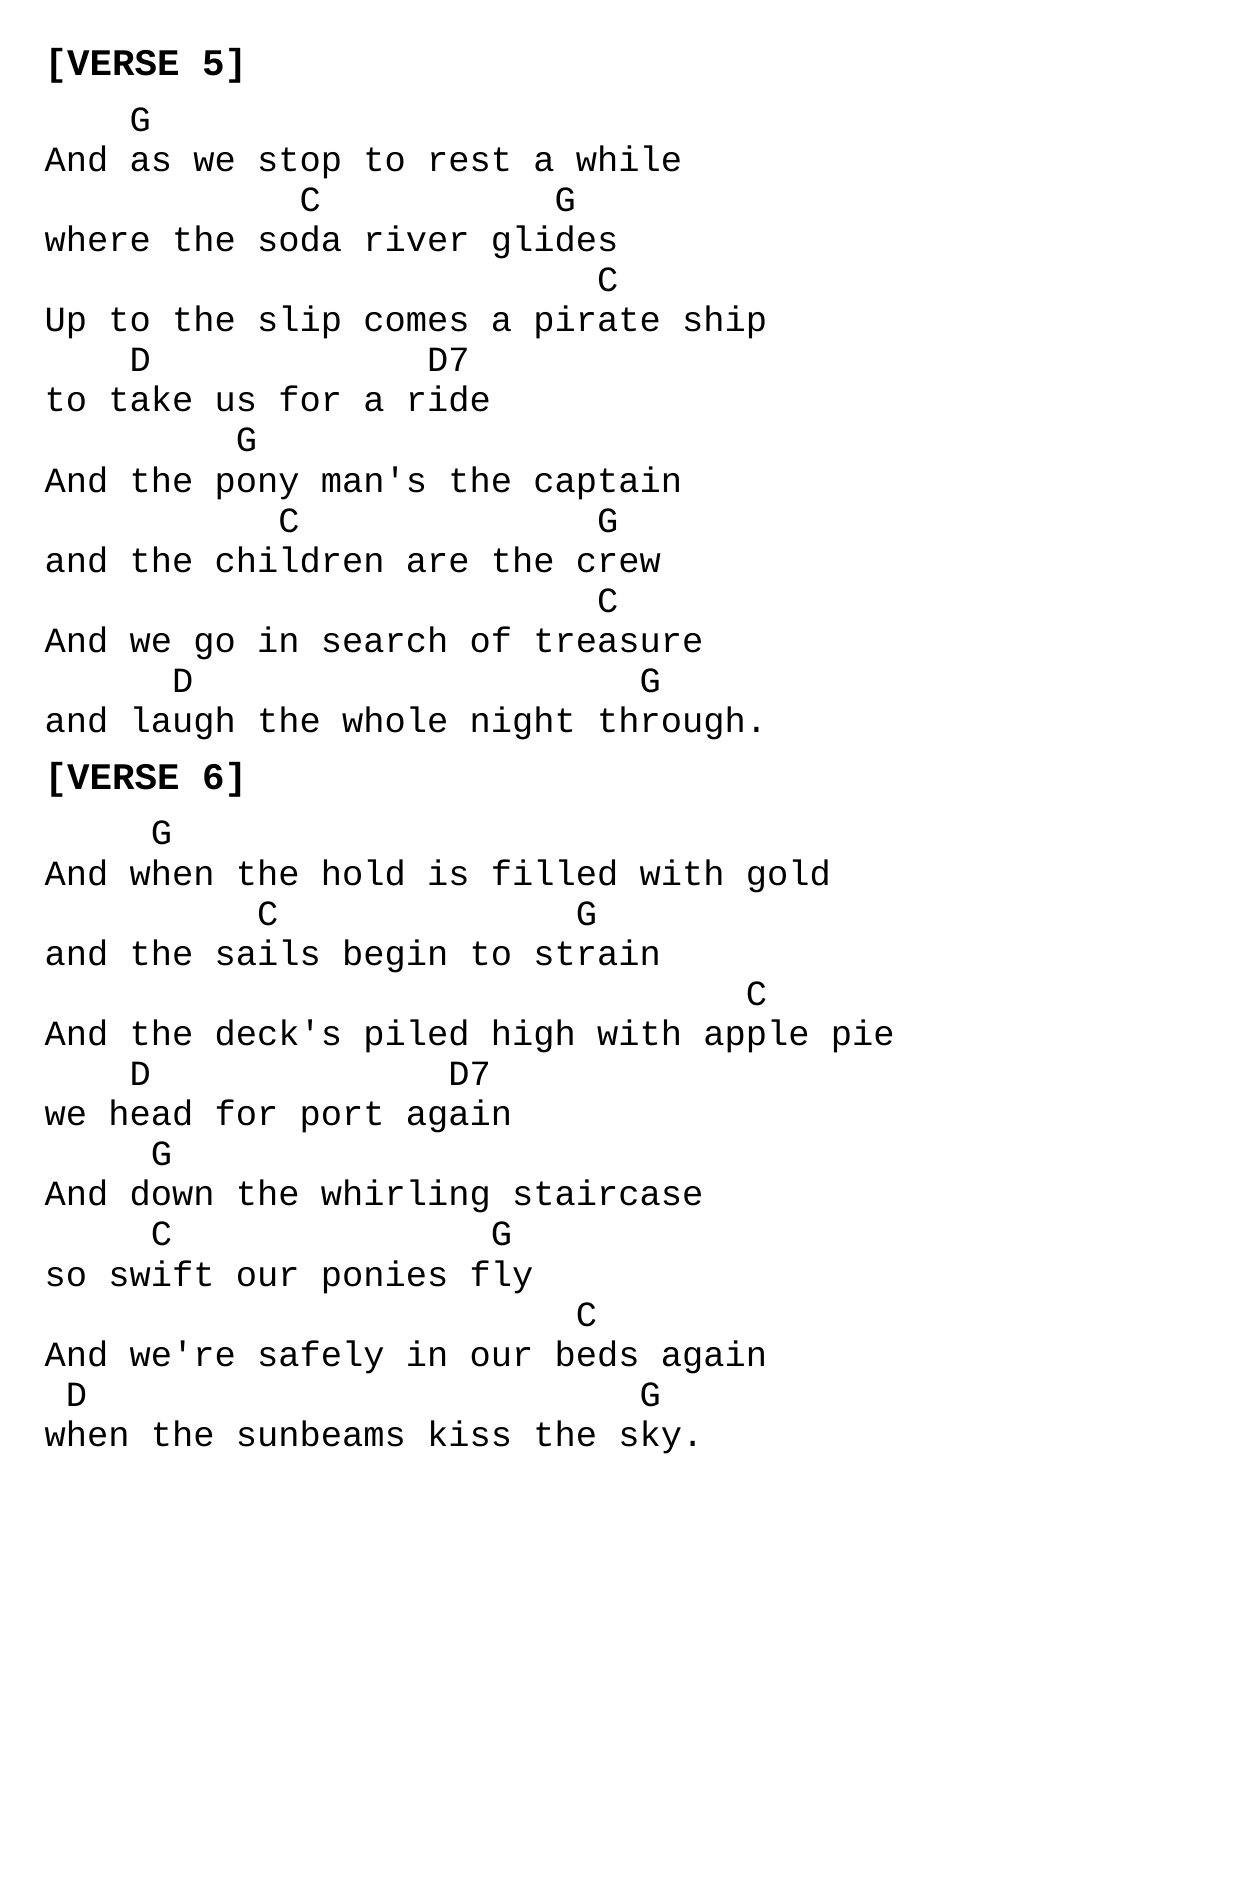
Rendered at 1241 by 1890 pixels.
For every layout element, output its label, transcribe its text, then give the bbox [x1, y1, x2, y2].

text G [44, 102, 1063, 142]
text and laugh the whole night through. [44, 703, 1063, 743]
text C [44, 976, 1063, 1016]
text D D7 [44, 1056, 1063, 1096]
text And the deck's piled high with apple pie [44, 1016, 1063, 1056]
subtitle [VERSE 6] [44, 758, 1063, 801]
text so swift our ponies fly [44, 1256, 1063, 1297]
text And when the hold is filled with gold [44, 855, 1063, 896]
text And as we stop to rest a while [44, 142, 1063, 182]
text C G [44, 182, 1063, 222]
text G [44, 815, 1063, 855]
subtitle [VERSE 5] [44, 44, 1063, 87]
text C [44, 1297, 1063, 1337]
text And we go in search of treasure [44, 623, 1063, 663]
text And down the whirling staircase [44, 1176, 1063, 1216]
text and the children are the crew [44, 543, 1063, 583]
text where the soda river glides [44, 222, 1063, 262]
text D G [44, 1377, 1063, 1417]
text G [44, 422, 1063, 462]
text C G [44, 896, 1063, 936]
text we head for port again [44, 1096, 1063, 1136]
text and the sails begin to strain [44, 936, 1063, 976]
text when the sunbeams kiss the sky. [44, 1417, 1063, 1457]
text G [44, 1136, 1063, 1176]
text Up to the slip comes a pirate ship [44, 302, 1063, 342]
text C G [44, 1216, 1063, 1256]
text D D7 [44, 342, 1063, 382]
text C G [44, 503, 1063, 543]
text C [44, 262, 1063, 302]
text And the pony man's the captain [44, 462, 1063, 503]
text D G [44, 663, 1063, 703]
text C [44, 583, 1063, 623]
text to take us for a ride [44, 382, 1063, 422]
text And we're safely in our beds again [44, 1337, 1063, 1377]
